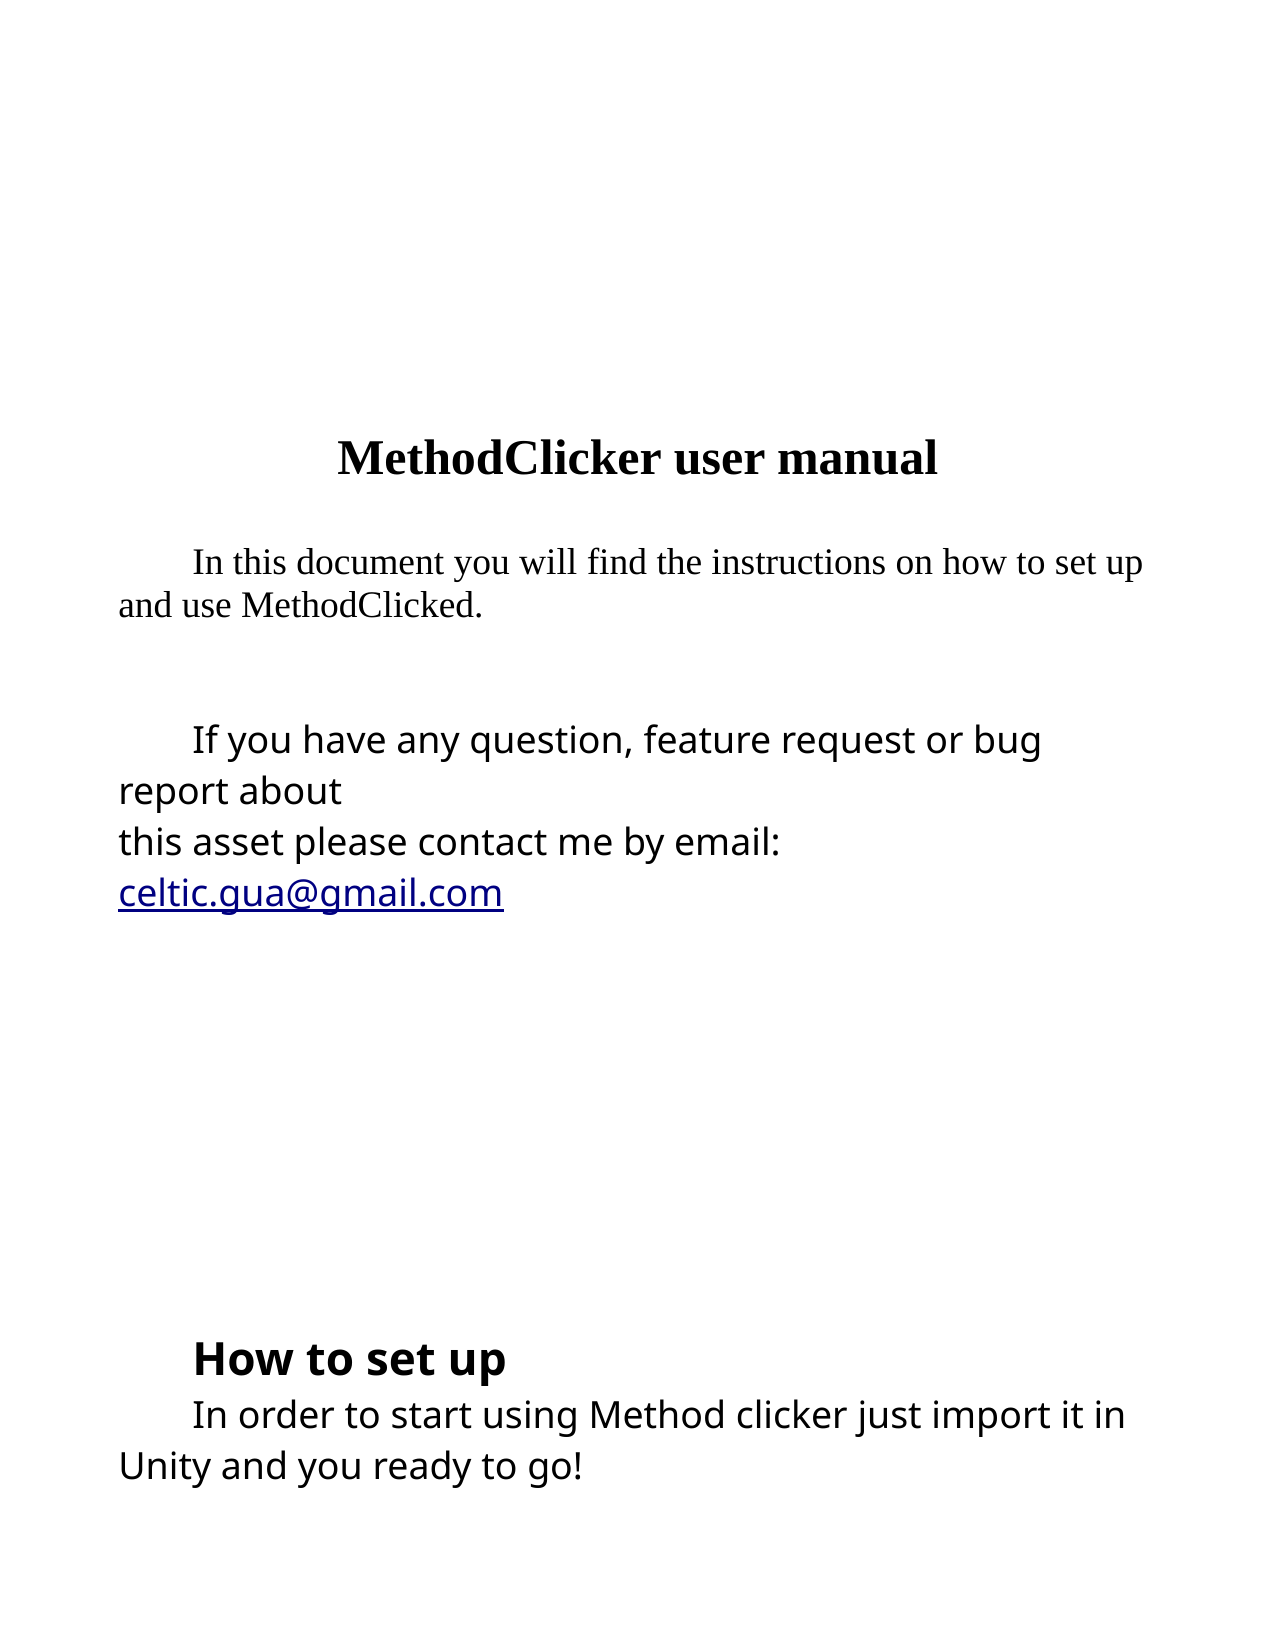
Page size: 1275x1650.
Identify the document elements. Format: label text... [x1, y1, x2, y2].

text In order to start using Method clicker just import it in Unity and you ready to go! [118, 1388, 1157, 1491]
text this asset please contact me by email: celtic.gua@gmail.com [118, 815, 1157, 917]
text In this document you will find the instructions on how to set up and use MethodClicked. [118, 539, 1157, 626]
text If you have any question, feature request or bug report about [118, 713, 1157, 815]
subtitle MethodClicker user manual [118, 428, 1157, 486]
text How to set up [118, 1326, 1157, 1388]
